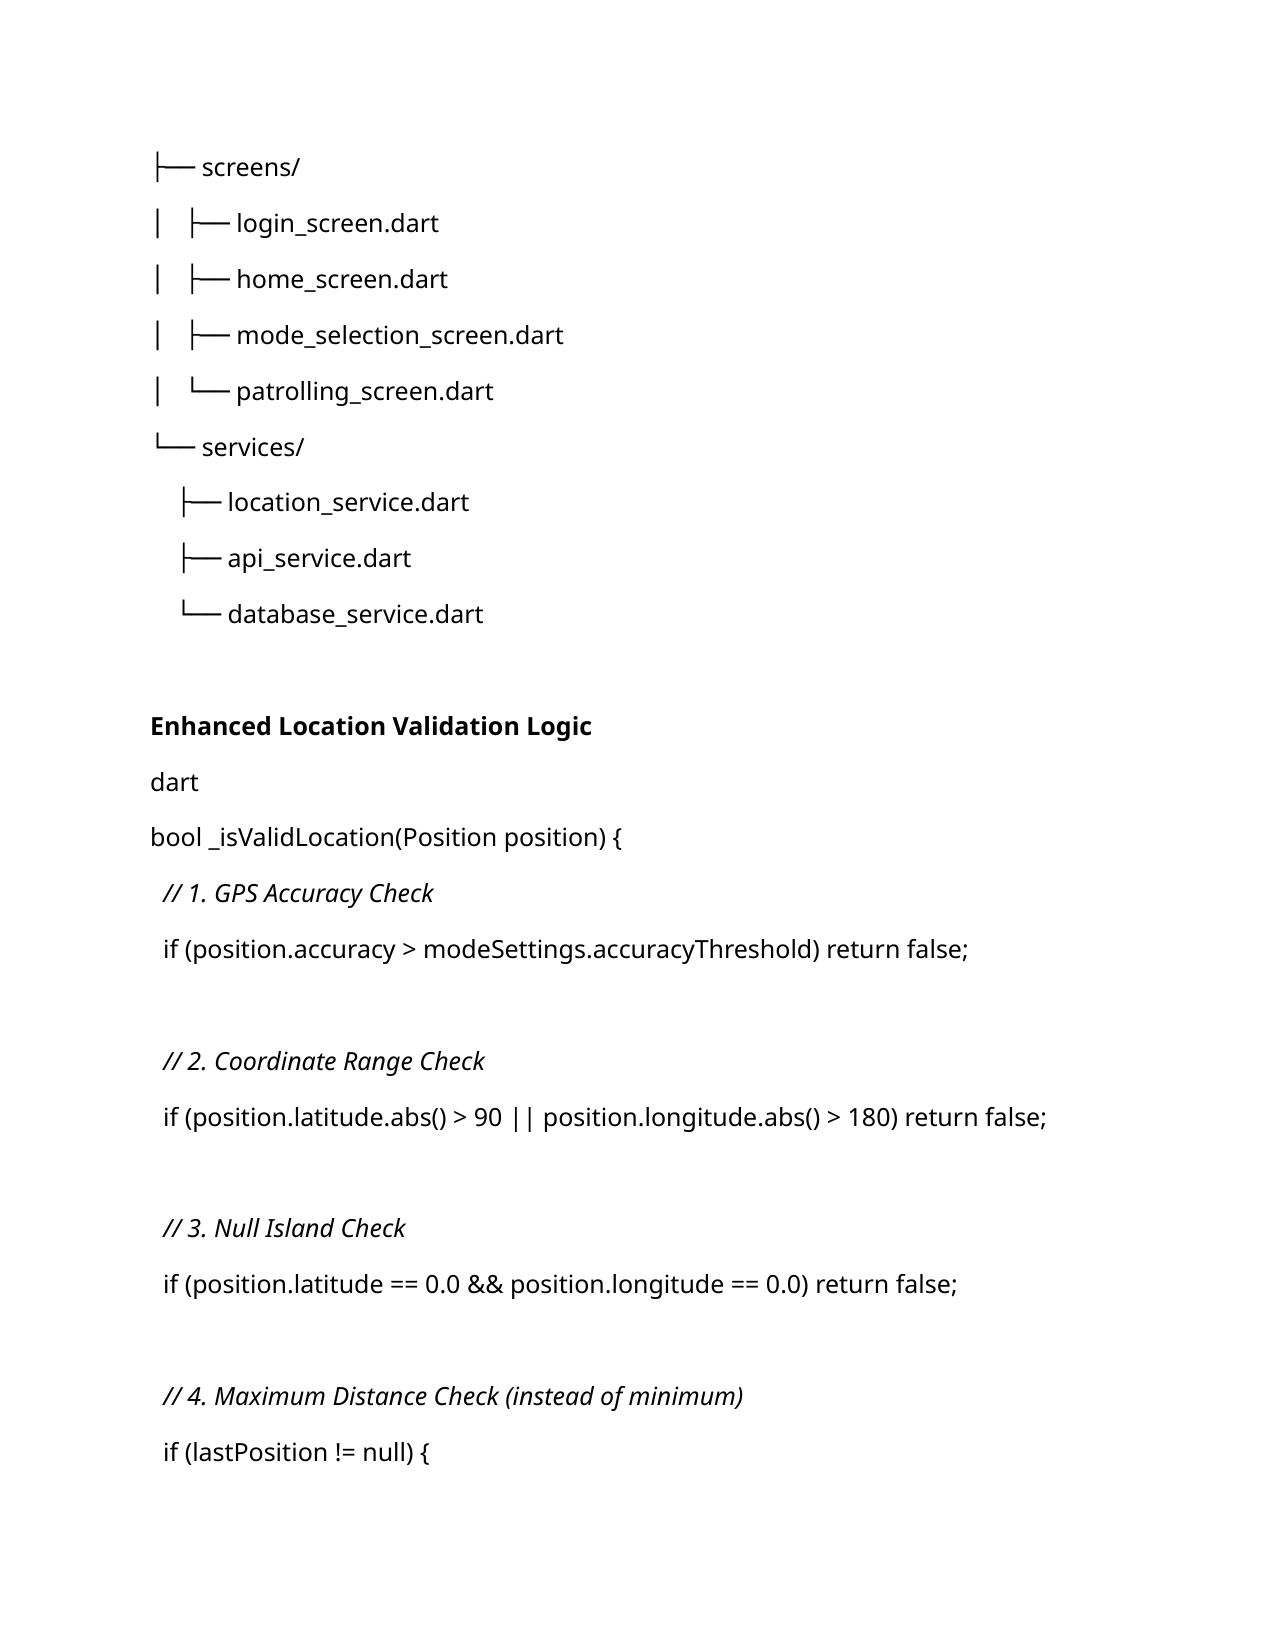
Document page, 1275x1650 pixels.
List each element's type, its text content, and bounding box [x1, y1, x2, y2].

text │ └── patrolling_screen.dart [150, 373, 1125, 407]
text │ ├── mode_selection_screen.dart [150, 317, 1125, 352]
text // 1. GPS Accuracy Check [150, 876, 1125, 910]
text dart [150, 764, 1125, 798]
text ├── screens/ [150, 150, 1125, 184]
text ├── location_service.dart [150, 485, 1125, 519]
text if (lastPosition != null) { [150, 1434, 1125, 1468]
text Enhanced Location Validation Logic [150, 708, 1125, 742]
text └── services/ [150, 429, 1125, 463]
text │ ├── home_screen.dart [150, 262, 1125, 296]
text if (position.latitude == 0.0 && position.longitude == 0.0) return false; [150, 1267, 1125, 1301]
text if (position.latitude.abs() > 90 || position.longitude.abs() > 180) return false; [150, 1099, 1125, 1133]
text // 2. Coordinate Range Check [150, 1043, 1125, 1077]
text if (position.accuracy > modeSettings.accuracyThreshold) return false; [150, 932, 1125, 966]
text // 4. Maximum Distance Check (instead of minimum) [150, 1378, 1125, 1412]
text bool _isValidLocation(Position position) { [150, 820, 1125, 854]
text // 3. Null Island Check [150, 1211, 1125, 1245]
text └── database_service.dart [150, 597, 1125, 631]
text │ ├── login_screen.dart [150, 206, 1125, 240]
text ├── api_service.dart [150, 541, 1125, 575]
